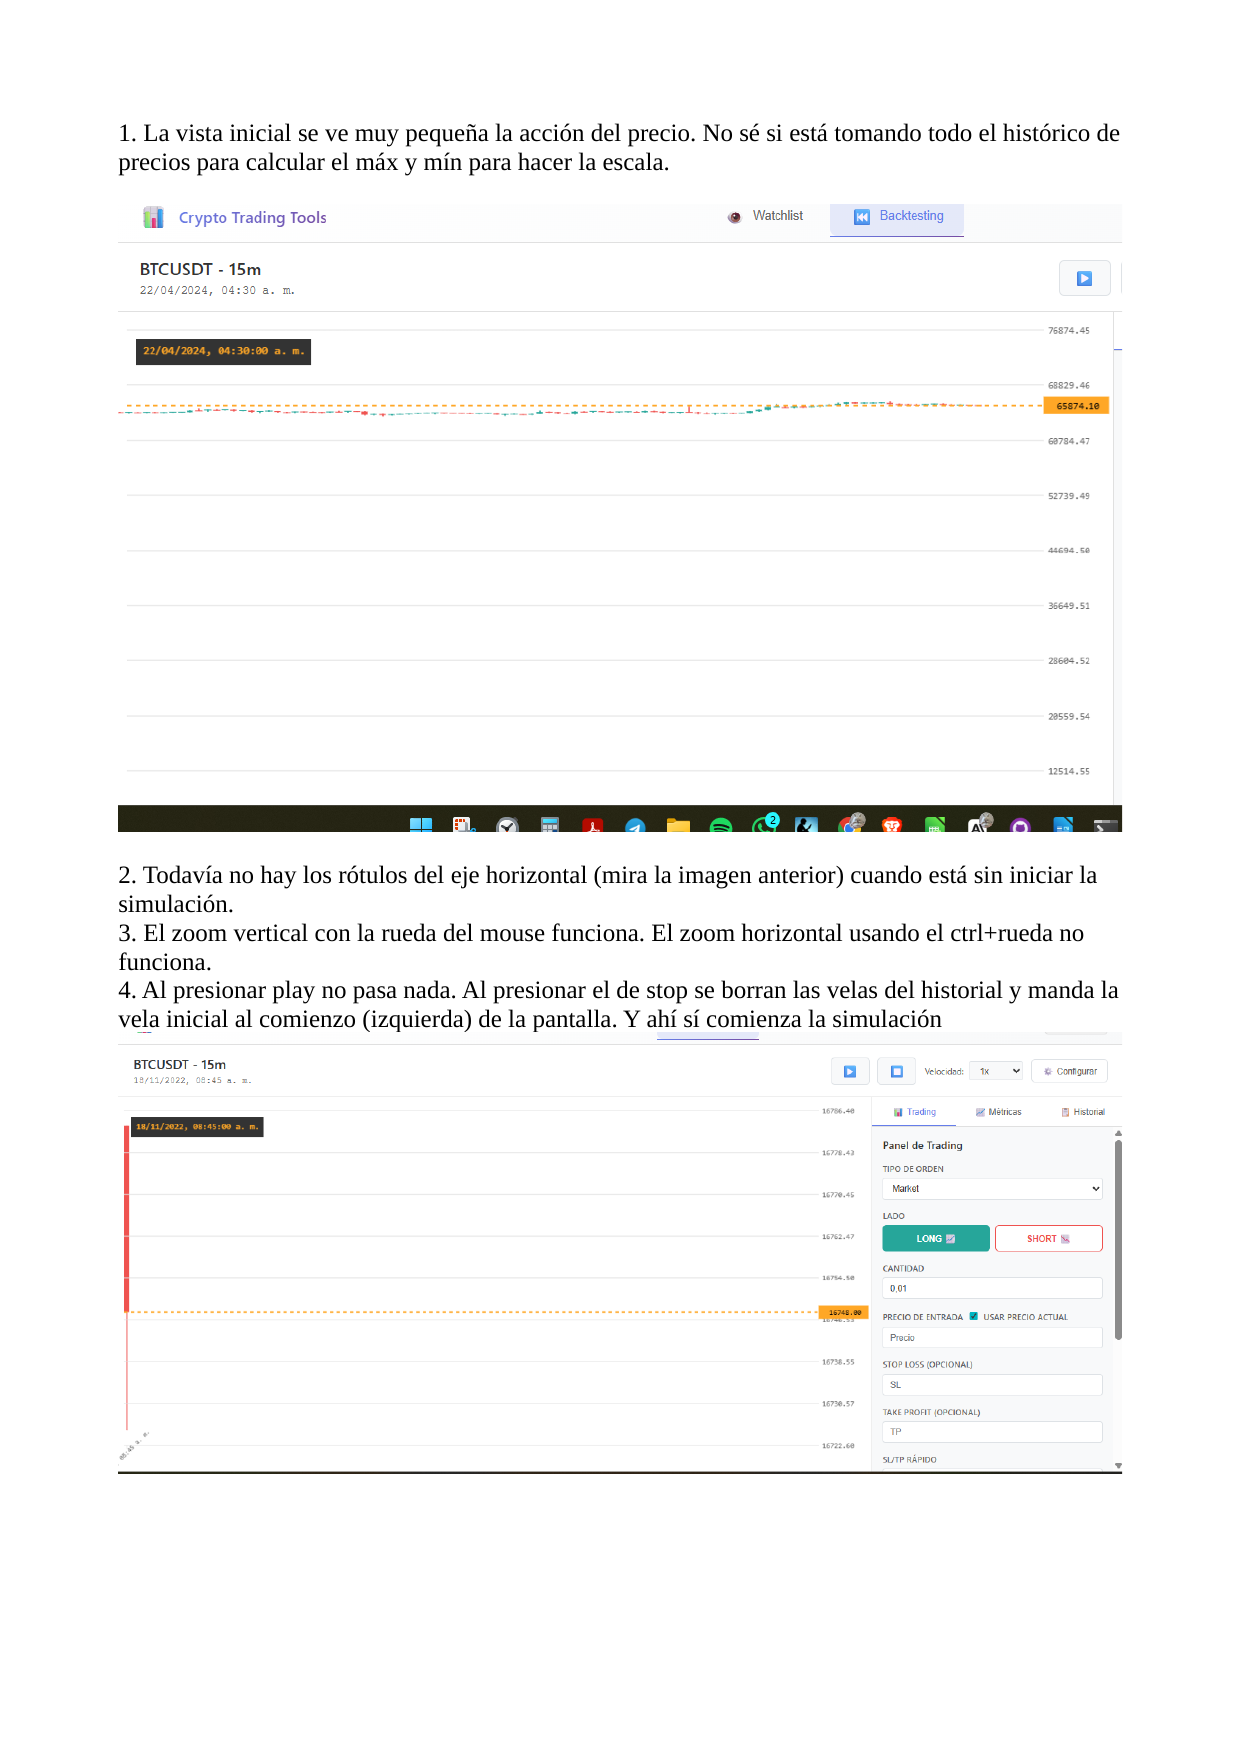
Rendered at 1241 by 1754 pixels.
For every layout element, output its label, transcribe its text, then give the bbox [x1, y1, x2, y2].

text 2. Todavía no hay los rótulos del eje horizontal (mira la imagen anterior) cuando está sin iniciar la simulación. [118, 860, 1122, 918]
text 3. El zoom vertical con la rueda del mouse funciona. El zoom horizontal usando el ctrl+rueda no funciona. [118, 918, 1122, 975]
text 4. Al presionar play no pasa nada. Al presionar el de stop se borran las velas del historial y manda la vela inicial al comienzo (izquierda) de la pantalla. Y ahí sí comienza la simulación [118, 975, 1122, 1032]
picture [118, 204, 1123, 832]
text 1. La vista inicial se ve muy pequeña la acción del precio. No sé si está tomando todo el histórico de precios para calcular el máx y mín para hacer la escala. [118, 118, 1122, 176]
picture [118, 1032, 1123, 1474]
